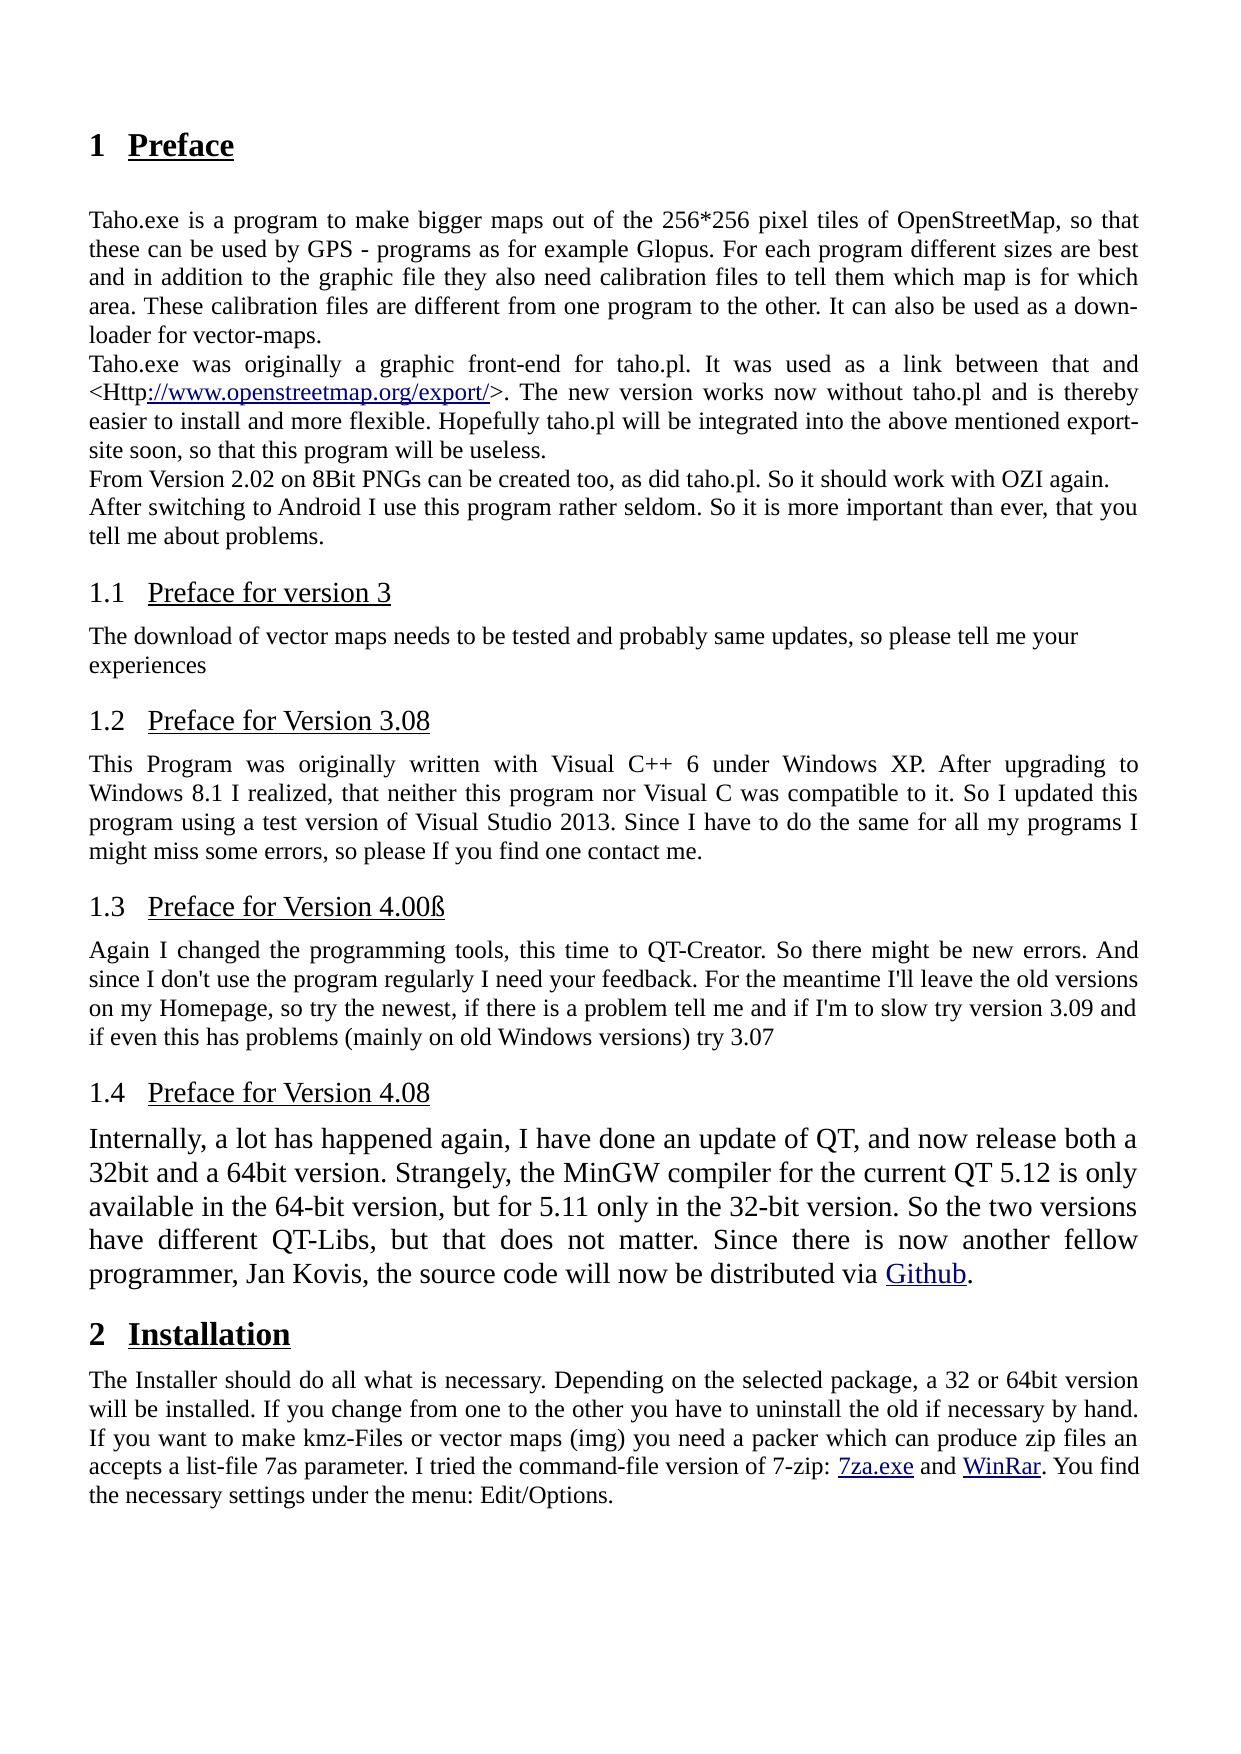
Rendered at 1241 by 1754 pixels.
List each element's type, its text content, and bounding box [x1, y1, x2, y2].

subtitle Preface for Version 4.00ß [88, 889, 1140, 923]
text The download of vector maps needs to be tested and probably same updates, so please tell me your experiences [88, 621, 1140, 678]
text The Installer should do all what is necessary. Depending on the selected package, a 32 or 64bit version will be installed. If you change from one to the other you have to uninstall the old if necessary by hand. If you want to make kmz-Files or vector maps (img) you need a packer which can produce zip files an accepts a list-file 7as parameter. I tried the command-file version of 7-zip: 7za.exe and WinRar. You find the necessary settings under the menu: Edit/Options. [88, 1365, 1140, 1509]
subtitle Preface for version 3 [88, 575, 1140, 608]
text Taho.exe is a program to make bigger maps out of the 256*256 pixel tiles of OpenStreetMap, so that these can be used by GPS - programs as for example Glopus. For each program different sizes are best and in addition to the graphic file they also need calibration files to tell them which map is for which area. These calibration files are different from one program to the other. It can also be used as a down-loader for vector-maps. [88, 205, 1140, 349]
subtitle Preface for Version 4.08 [88, 1076, 1140, 1109]
subtitle Preface for Version 3.08 [88, 703, 1140, 737]
subtitle Installation [88, 1314, 1140, 1353]
text This Program was originally written with Visual C++ 6 under Windows XP. After upgrading to Windows 8.1 I realized, that neither this program nor Visual C was compatible to it. So I updated this program using a test version of Visual Studio 2013. Since I have to do the same for all my programs I might miss some errors, so please If you find one contact me. [88, 749, 1140, 864]
subtitle Preface [88, 125, 1140, 164]
text Taho.exe was originally a graphic front-end for taho.pl. It was used as a link between that and <Http://www.openstreetmap.org/export/>. The new version works now without taho.pl and is thereby easier to install and more flexible. Hopefully taho.pl will be integrated into the above mentioned export-site soon, so that this program will be useless. [88, 349, 1140, 464]
text Again I changed the programming tools, this time to QT-Creator. So there might be new errors. And since I don't use the program regularly I need your feedback. For the meantime I'll leave the old versions on my Homepage, so try the newest, if there is a problem tell me and if I'm to slow try version 3.09 and if even this has problems (mainly on old Windows versions) try 3.07 [88, 936, 1140, 1051]
text Internally, a lot has happened again, I have done an update of QT, and now release both a 32bit and a 64bit version. Strangely, the MinGW compiler for the current QT 5.12 is only available in the 64-bit version, but for 5.11 only in the 32-bit version. So the two versions have different QT-Libs, but that does not matter. Since there is now another fellow programmer, Jan Kovis, the source code will now be distributed via Github. [88, 1122, 1140, 1289]
text After switching to Android I use this program rather seldom. So it is more important than ever, that you tell me about problems. [88, 492, 1140, 550]
text From Version 2.02 on 8Bit PNGs can be created too, as did taho.pl. So it should work with OZI again. [88, 464, 1140, 492]
